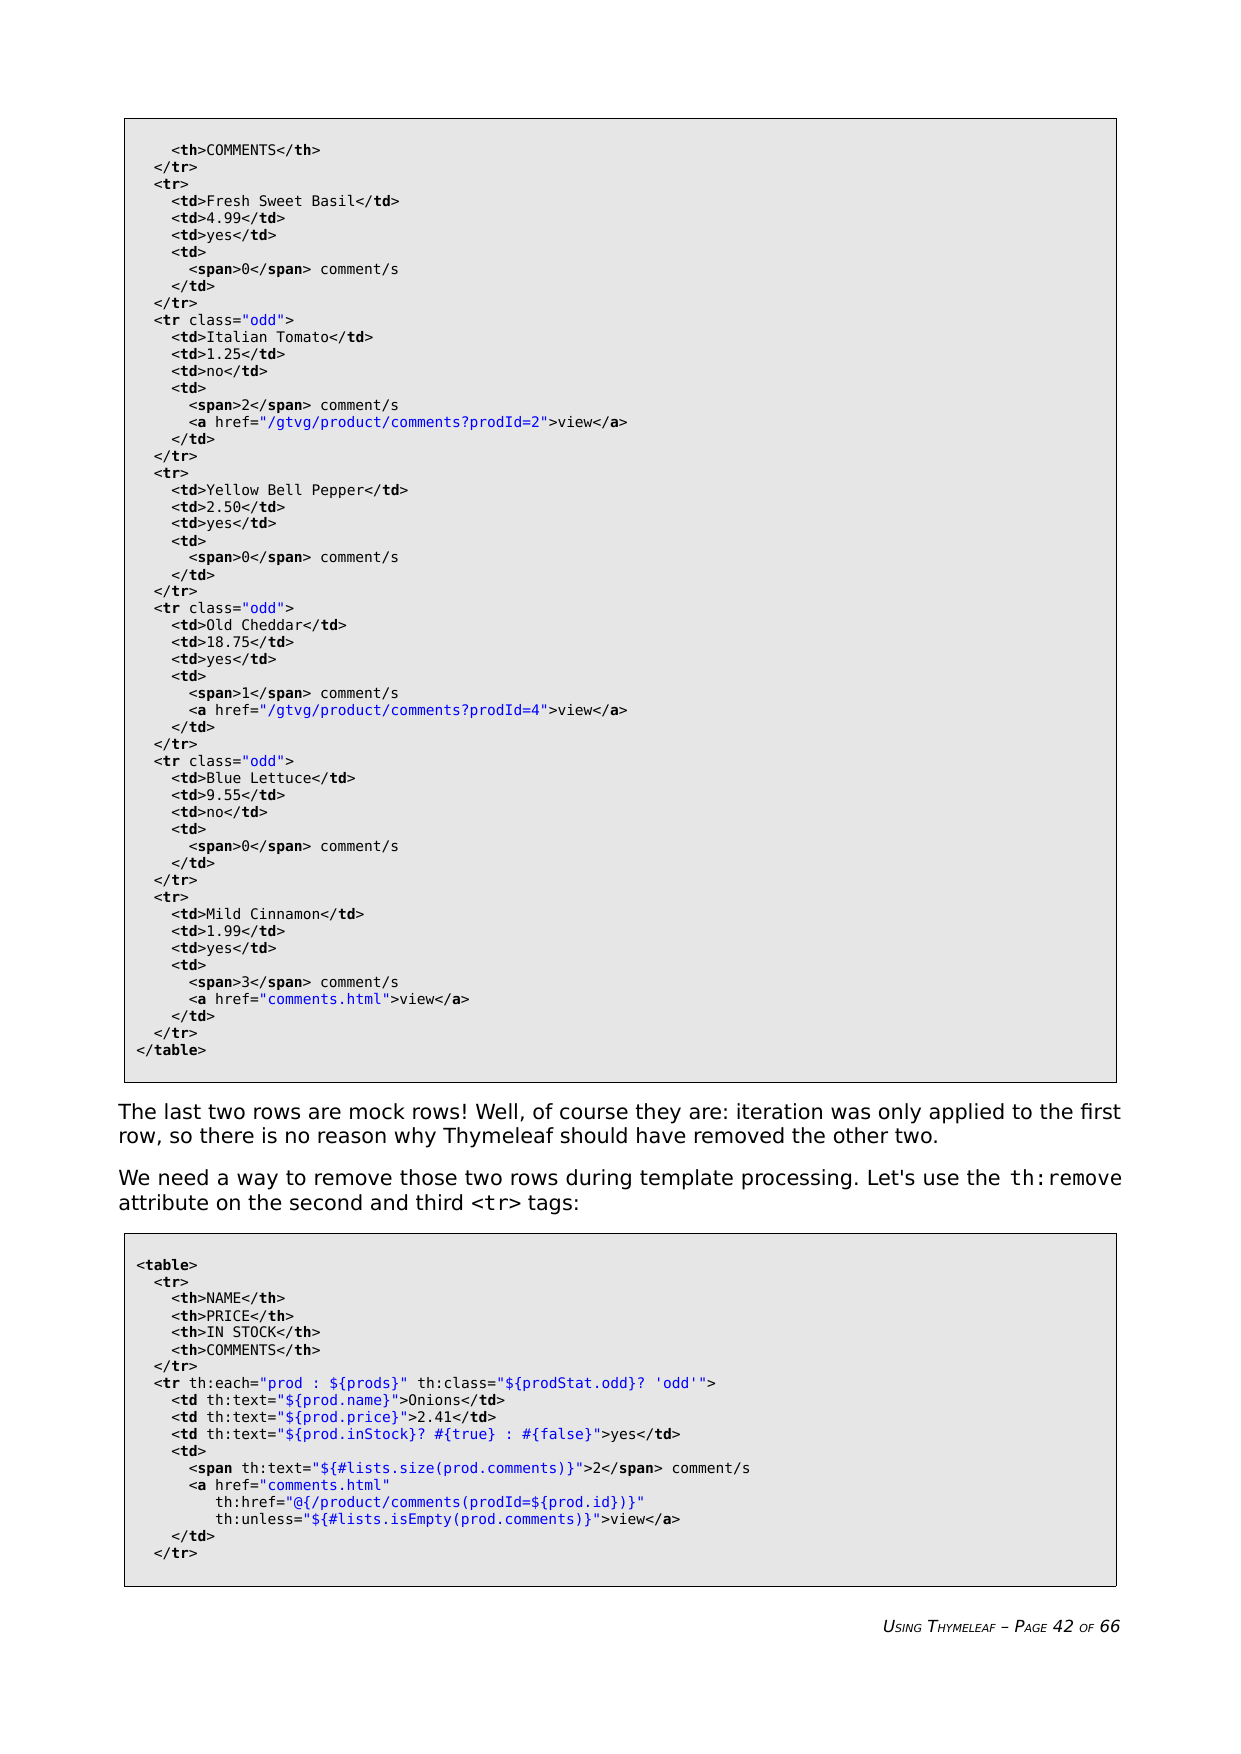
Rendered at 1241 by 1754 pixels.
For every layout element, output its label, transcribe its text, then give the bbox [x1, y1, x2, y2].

text The last two rows are mock rows! Well, of course they are: iteration was only applied to the first row, so there is no reason why Thymeleaf should have removed the other two. [118, 1100, 1122, 1149]
text We need a way to remove those two rows during template processing. Let's use the th:remove attribute on the second and third <tr> tags: [118, 1166, 1122, 1215]
text <table> <tr> <th>NAME</th> <th>PRICE</th> <th>IN STOCK</th> <th>COMMENTS</th> </tr> <tr th:each="prod : ${prods}" th:class="${prodStat.odd}? 'odd'"> <td th:text="${prod.name}">Onions</td> <td th:text="${prod.price}">2.41</td> <td th:text="${prod.inStock}? #{true} : #{false}">yes</td> <td> <span th:text="${#lists.size(prod.comments)}">2</span> comment/s <a href="comments.html" th:href="@{/product/comments(prodId=${prod.id})}" th:unless="${#lists.isEmpty(prod.comments)}">view</a> </td> </tr> [125, 1234, 1116, 1586]
text <th>COMMENTS</th> </tr> <tr> <td>Fresh Sweet Basil</td> <td>4.99</td> <td>yes</td> <td> <span>0</span> comment/s </td> </tr> <tr class="odd"> <td>Italian Tomato</td> <td>1.25</td> <td>no</td> <td> <span>2</span> comment/s <a href="/gtvg/product/comments?prodId=2">view</a> </td> </tr> <tr> <td>Yellow Bell Pepper</td> <td>2.50</td> <td>yes</td> <td> <span>0</span> comment/s </td> </tr> <tr class="odd"> <td>Old Cheddar</td> <td>18.75</td> <td>yes</td> <td> <span>1</span> comment/s <a href="/gtvg/product/comments?prodId=4">view</a> </td> </tr> <tr class="odd"> <td>Blue Lettuce</td> <td>9.55</td> <td>no</td> <td> <span>0</span> comment/s </td> </tr> <tr> <td>Mild Cinnamon</td> <td>1.99</td> <td>yes</td> <td> <span>3</span> comment/s <a href="comments.html">view</a> </td> </tr> </table> [125, 119, 1116, 1082]
